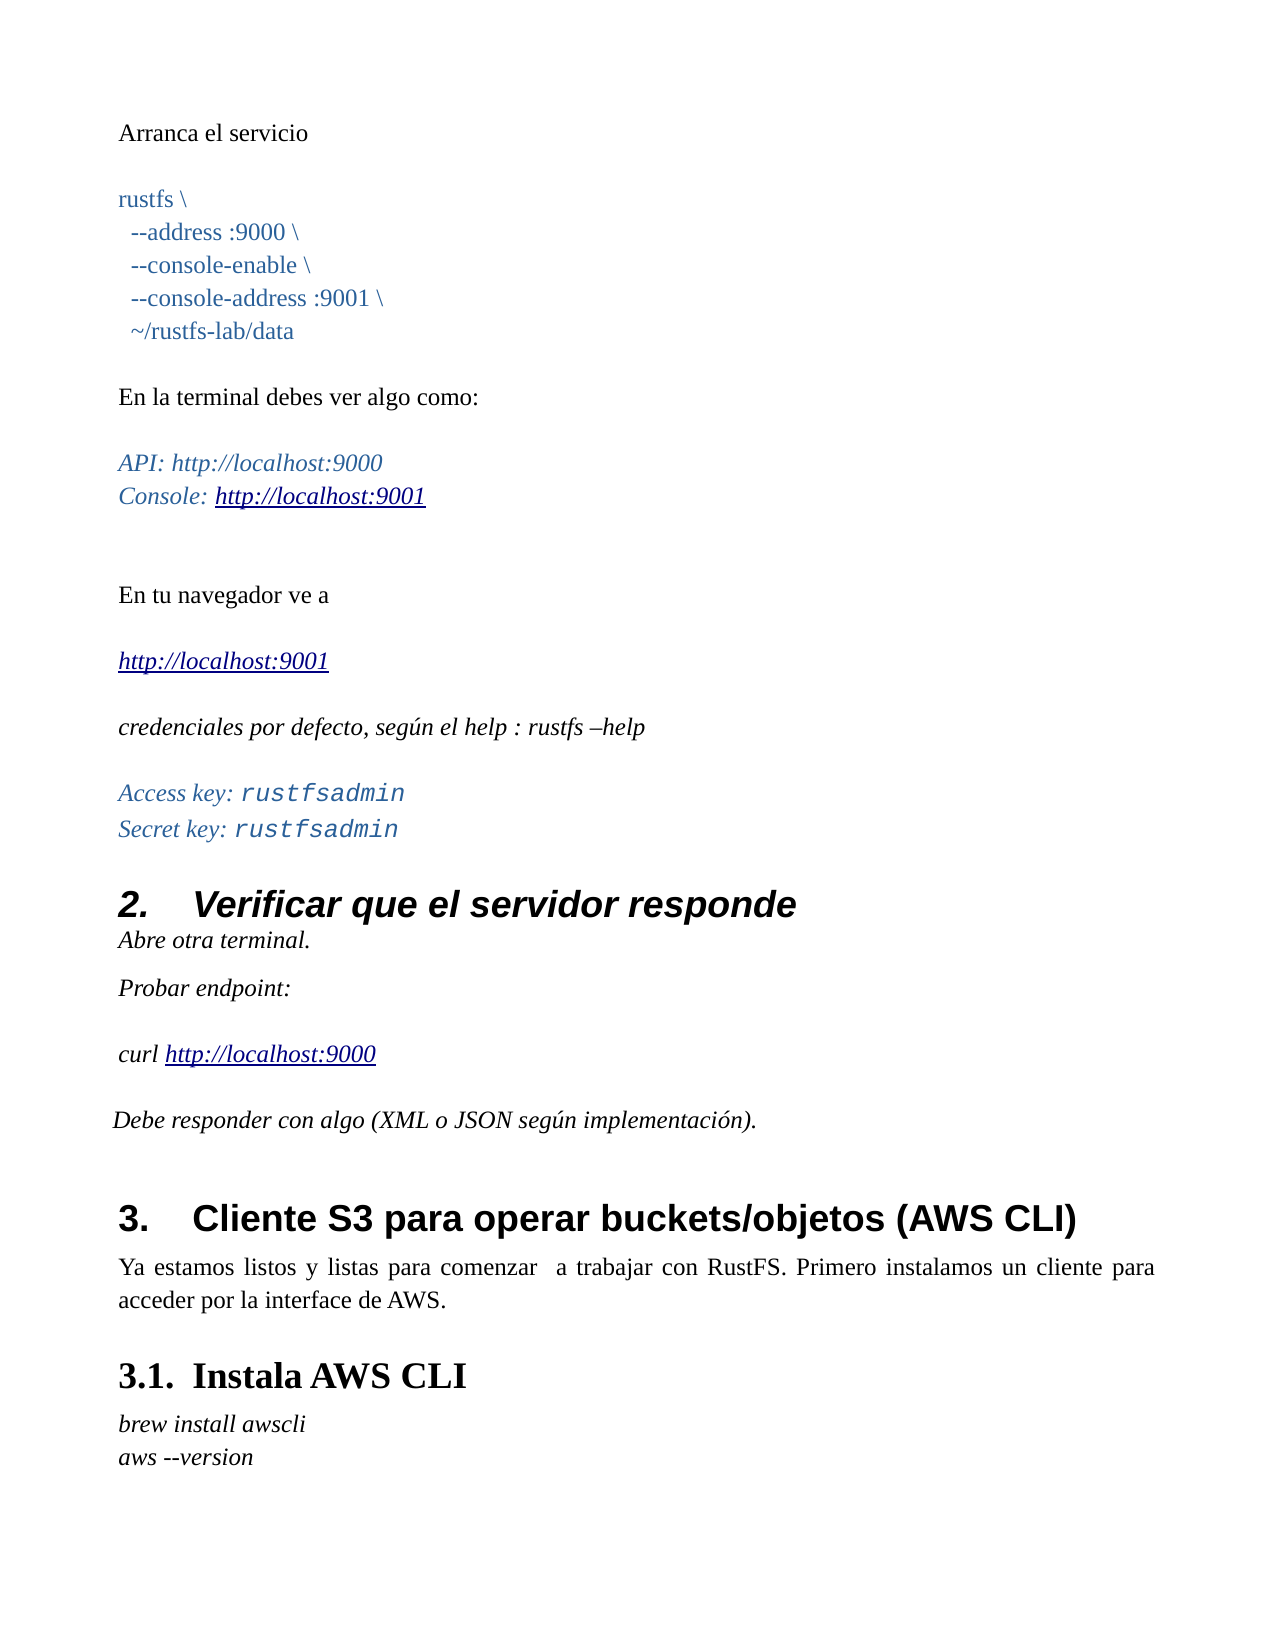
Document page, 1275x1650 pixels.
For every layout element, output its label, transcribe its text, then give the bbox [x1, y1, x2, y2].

text --console-address :9001 \ [118, 283, 1157, 312]
text --console-enable \ [118, 250, 1157, 279]
text rustfs \ [118, 184, 1157, 213]
text Ya estamos listos y listas para comenzar a trabajar con RustFS. Primero instalamos un cliente para acceder por la interface de AWS. [118, 1252, 1157, 1314]
text Debe responder con algo (XML o JSON según implementación). [112, 1105, 1157, 1134]
text En tu navegador ve a [118, 580, 1157, 609]
subtitle Verificar que el servidor responde [118, 882, 1157, 926]
text Probar endpoint: [118, 973, 1157, 1002]
text Arranca el servicio [118, 118, 1157, 147]
text aws --version [118, 1442, 1157, 1471]
text credenciales por defecto, según el help : rustfs –help [118, 712, 1157, 741]
subtitle Cliente S3 para operar buckets/objetos (AWS CLI) [118, 1196, 1157, 1239]
text http://localhost:9001 [118, 646, 1157, 675]
text En la terminal debes ver algo como: [118, 382, 1157, 411]
text Abre otra terminal. [118, 926, 1157, 954]
text Access key: rustfsadmin [118, 778, 1157, 809]
text ~/rustfs-lab/data [118, 316, 1157, 345]
subtitle Instala AWS CLI [118, 1353, 1157, 1396]
text Secret key: rustfsadmin [118, 814, 1157, 845]
text brew install awscli [118, 1409, 1157, 1438]
text Console: http://localhost:9001 [118, 481, 1157, 510]
text curl http://localhost:9000 [118, 1039, 1157, 1068]
text API: http://localhost:9000 [118, 448, 1157, 477]
text --address :9000 \ [118, 217, 1157, 246]
